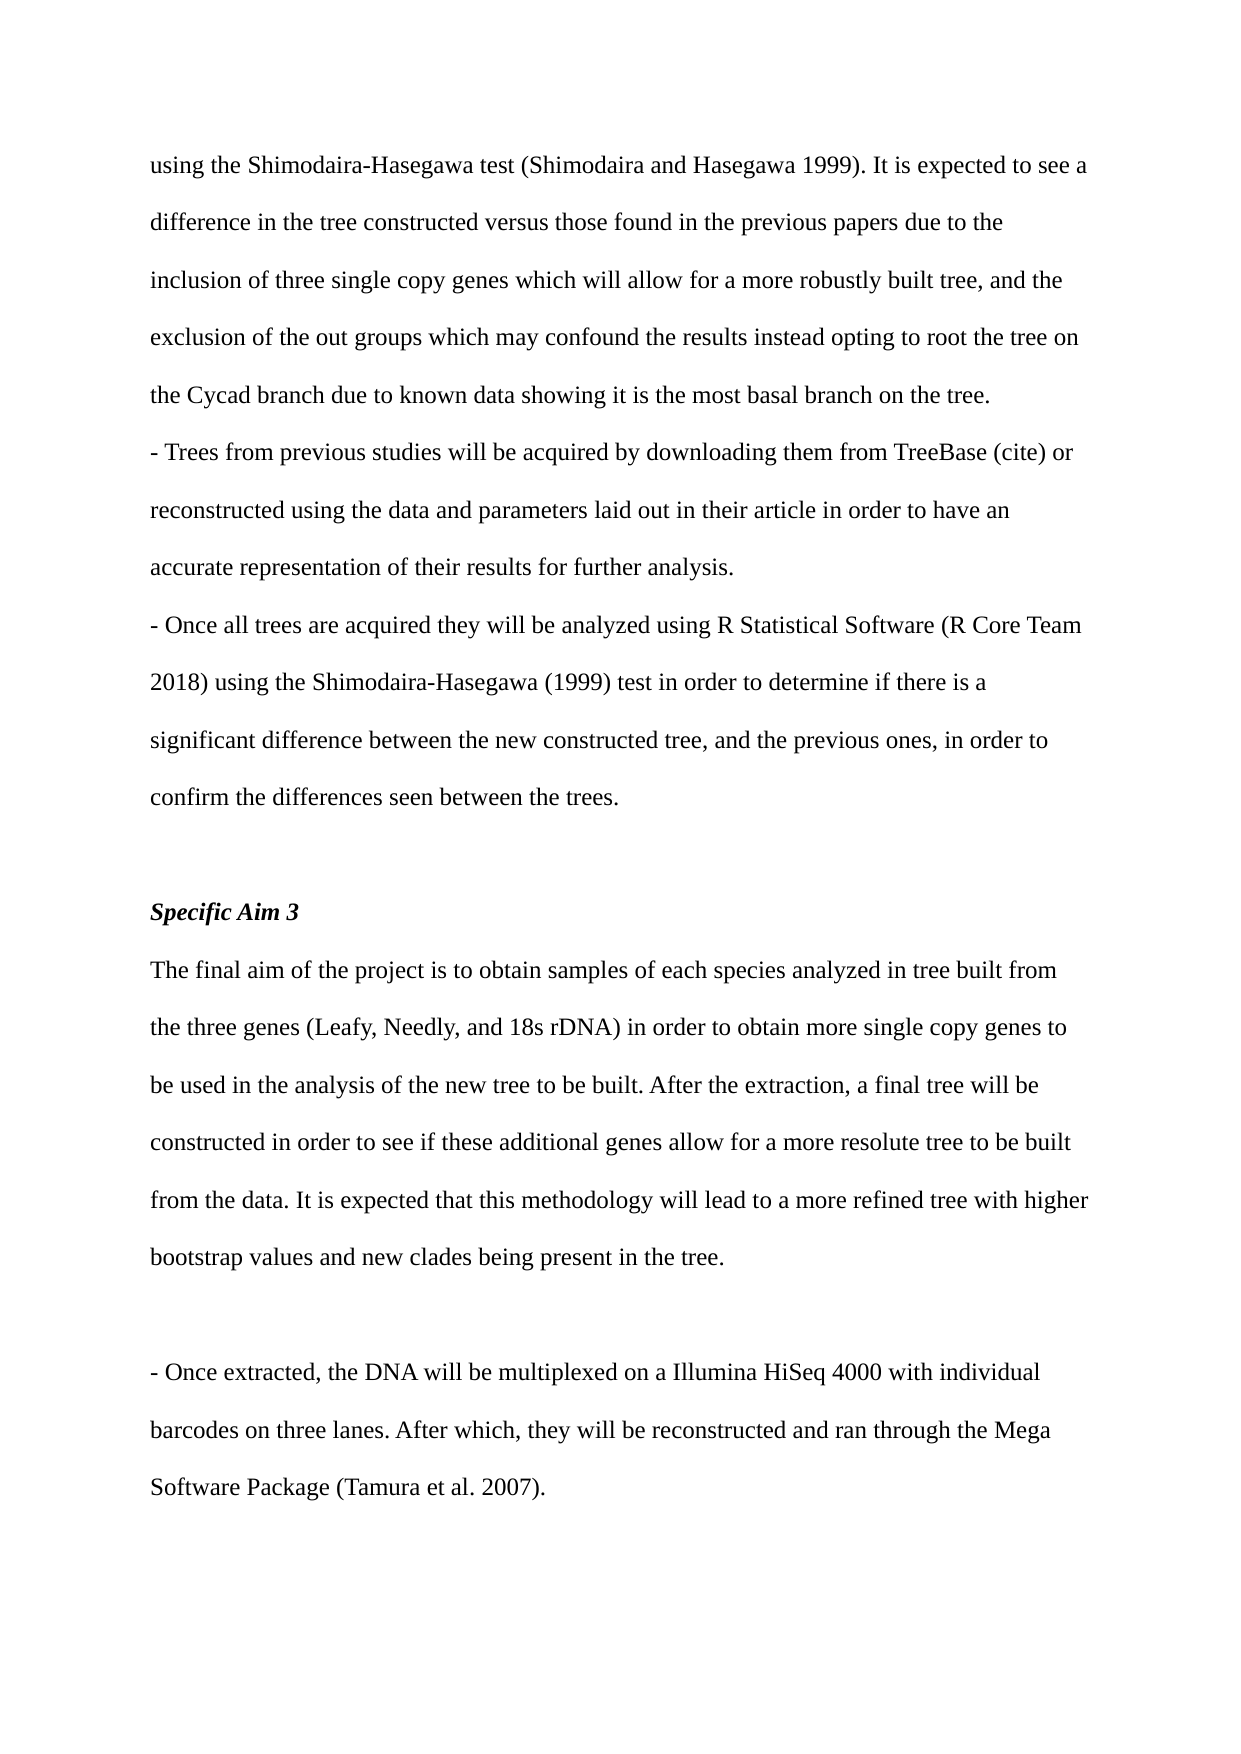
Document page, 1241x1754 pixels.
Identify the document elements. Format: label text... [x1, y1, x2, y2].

text Specific Aim 3 [150, 897, 1090, 926]
text using the Shimodaira-Hasegawa test (Shimodaira and Hasegawa 1999). It is expected to see a difference in the tree constructed versus those found in the previous papers due to the inclusion of three single copy genes which will allow for a more robustly built tree, and the exclusion of the out groups which may confound the results instead opting to root the tree on the Cycad branch due to known data showing it is the most basal branch on the tree. [150, 150, 1090, 409]
text - Once all trees are acquired they will be analyzed using R Statistical Software (R Core Team 2018) using the Shimodaira-Hasegawa (1999) test in order to determine if there is a significant difference between the new constructed tree, and the previous ones, in order to confirm the differences seen between the trees. [150, 610, 1090, 811]
text - Trees from previous studies will be acquired by downloading them from TreeBase (cite) or reconstructed using the data and parameters laid out in their article in order to have an accurate representation of their results for further analysis. [150, 437, 1090, 581]
text The final aim of the project is to obtain samples of each species analyzed in tree built from the three genes (Leafy, Needly, and 18s rDNA) in order to obtain more single copy genes to be used in the analysis of the new tree to be built. After the extraction, a final tree will be constructed in order to see if these additional genes allow for a more resolute tree to be built from the data. It is expected that this methodology will lead to a more refined tree with higher bootstrap values and new clades being present in the tree. [150, 955, 1090, 1271]
text - Once extracted, the DNA will be multiplexed on a Illumina HiSeq 4000 with individual barcodes on three lanes. After which, they will be reconstructed and ran through the Mega Software Package (Tamura et al. 2007). [150, 1357, 1090, 1501]
